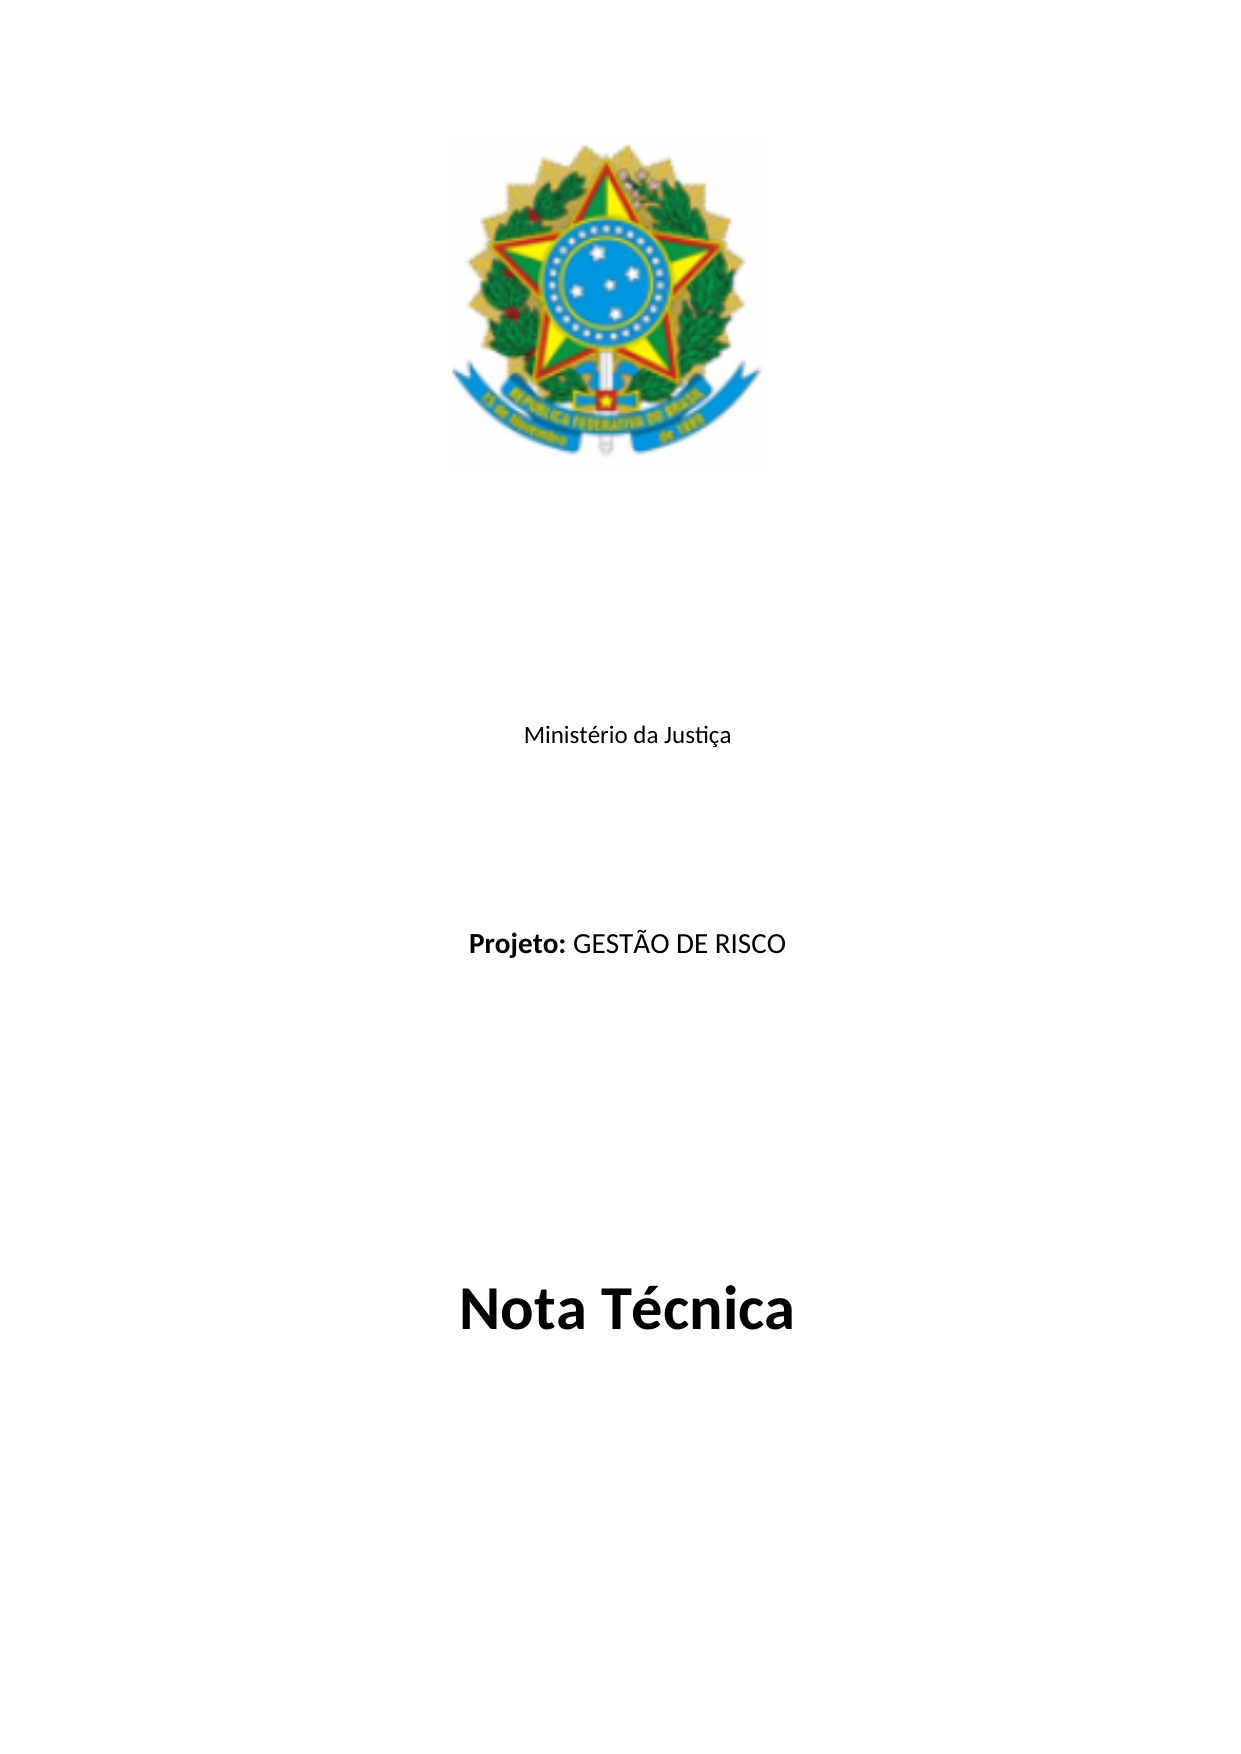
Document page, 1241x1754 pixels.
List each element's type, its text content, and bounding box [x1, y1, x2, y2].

text Nota Técnica [192, 1269, 1063, 1345]
text Projeto: GESTÃO DE RISCO [192, 926, 1063, 961]
picture [446, 134, 794, 479]
text Ministério da Justiça [192, 719, 1063, 750]
